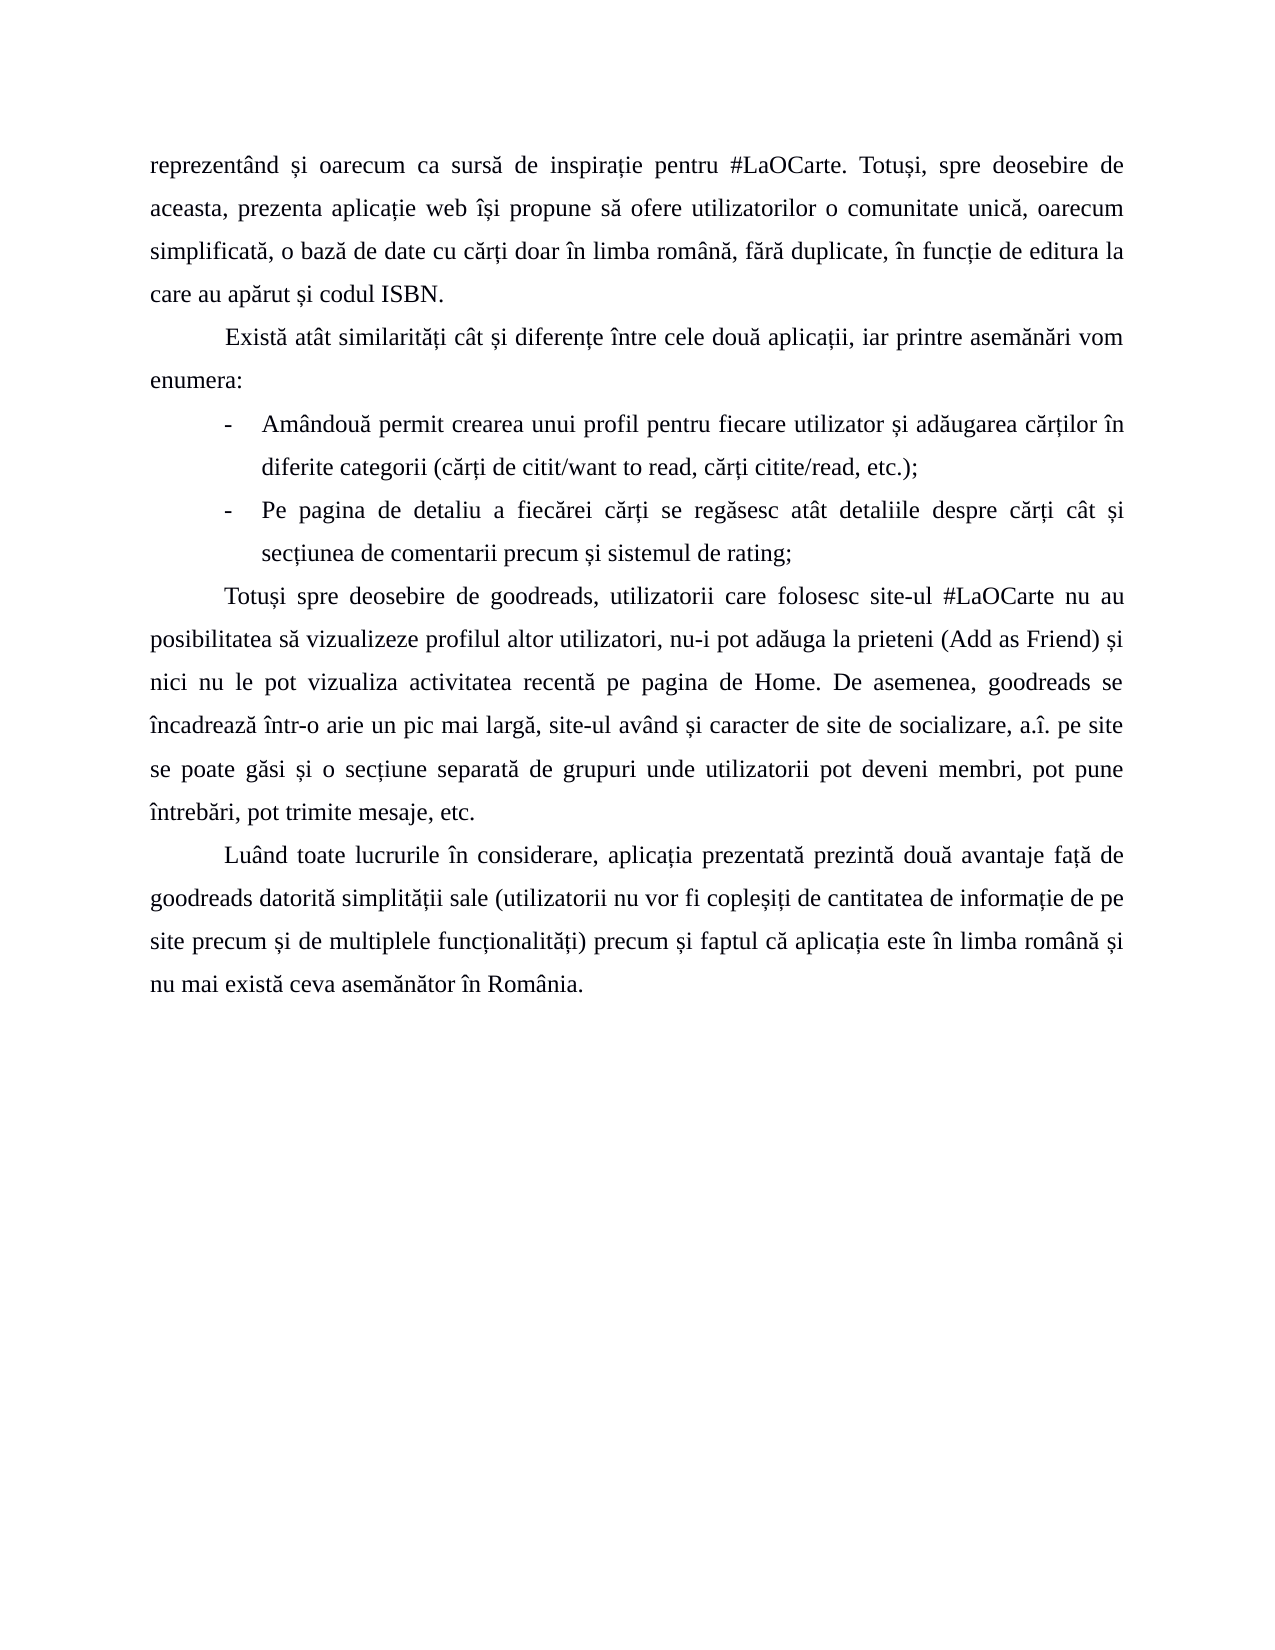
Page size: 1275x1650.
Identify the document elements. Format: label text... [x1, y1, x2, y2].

list Amândouă permit crearea unui profil pentru fiecare utilizator și adăugarea cărților în diferite categorii (cărți de citit/want to read, cărți citite/read, etc.); [224, 452, 1125, 524]
text Există atât similarități cât și diferențe între cele două aplicații, iar printre asemănări vom enumera: [150, 366, 1125, 437]
text Printre aplicațiile străine, probabil cea mai cunoscută este goodreads, aceasta reprezentând și oarecum ca sursă de inspirație pentru #LaOCarte. Totuși, spre deosebire de aceasta, prezenta aplicație web își propune să ofere utilizatorilor o comunitate unică, oarecum simplificată, o bază de date cu cărți doar în limba română, fără duplicate, în funcție de editura la care au apărut și codul ISBN. [150, 150, 1125, 351]
text Totuși spre deosebire de goodreads, utilizatorii care folosesc site-ul #LaOCarte nu au posibilitatea să vizualizeze profilul altor utilizatori, nu-i pot adăuga la prieteni (Add as Friend) și nici nu le pot vizualiza activitatea recentă pe pagina de Home. De asemenea, goodreads se încadrează într-o arie un pic mai largă, site-ul având și caracter de site de socializare, a.î. pe site se poate găsi și o secțiune separată de grupuri unde utilizatorii pot deveni membri, pot pune întrebări, pot trimite mesaje, etc. [150, 624, 1125, 869]
text Luând toate lucrurile în considerare, aplicația prezentată prezintă două avantaje față de goodreads datorită simplității sale (utilizatorii nu vor fi copleșiți de cantitatea de informație de pe site precum și de multiplele funcționalități) precum și faptul că aplicația este în limba română și nu mai există ceva asemănător în România. [150, 883, 1125, 1041]
list Pe pagina de detaliu a fiecărei cărți se regăsesc atât detaliile despre cărți cât și secțiunea de comentarii precum și sistemul de rating; [224, 538, 1125, 610]
